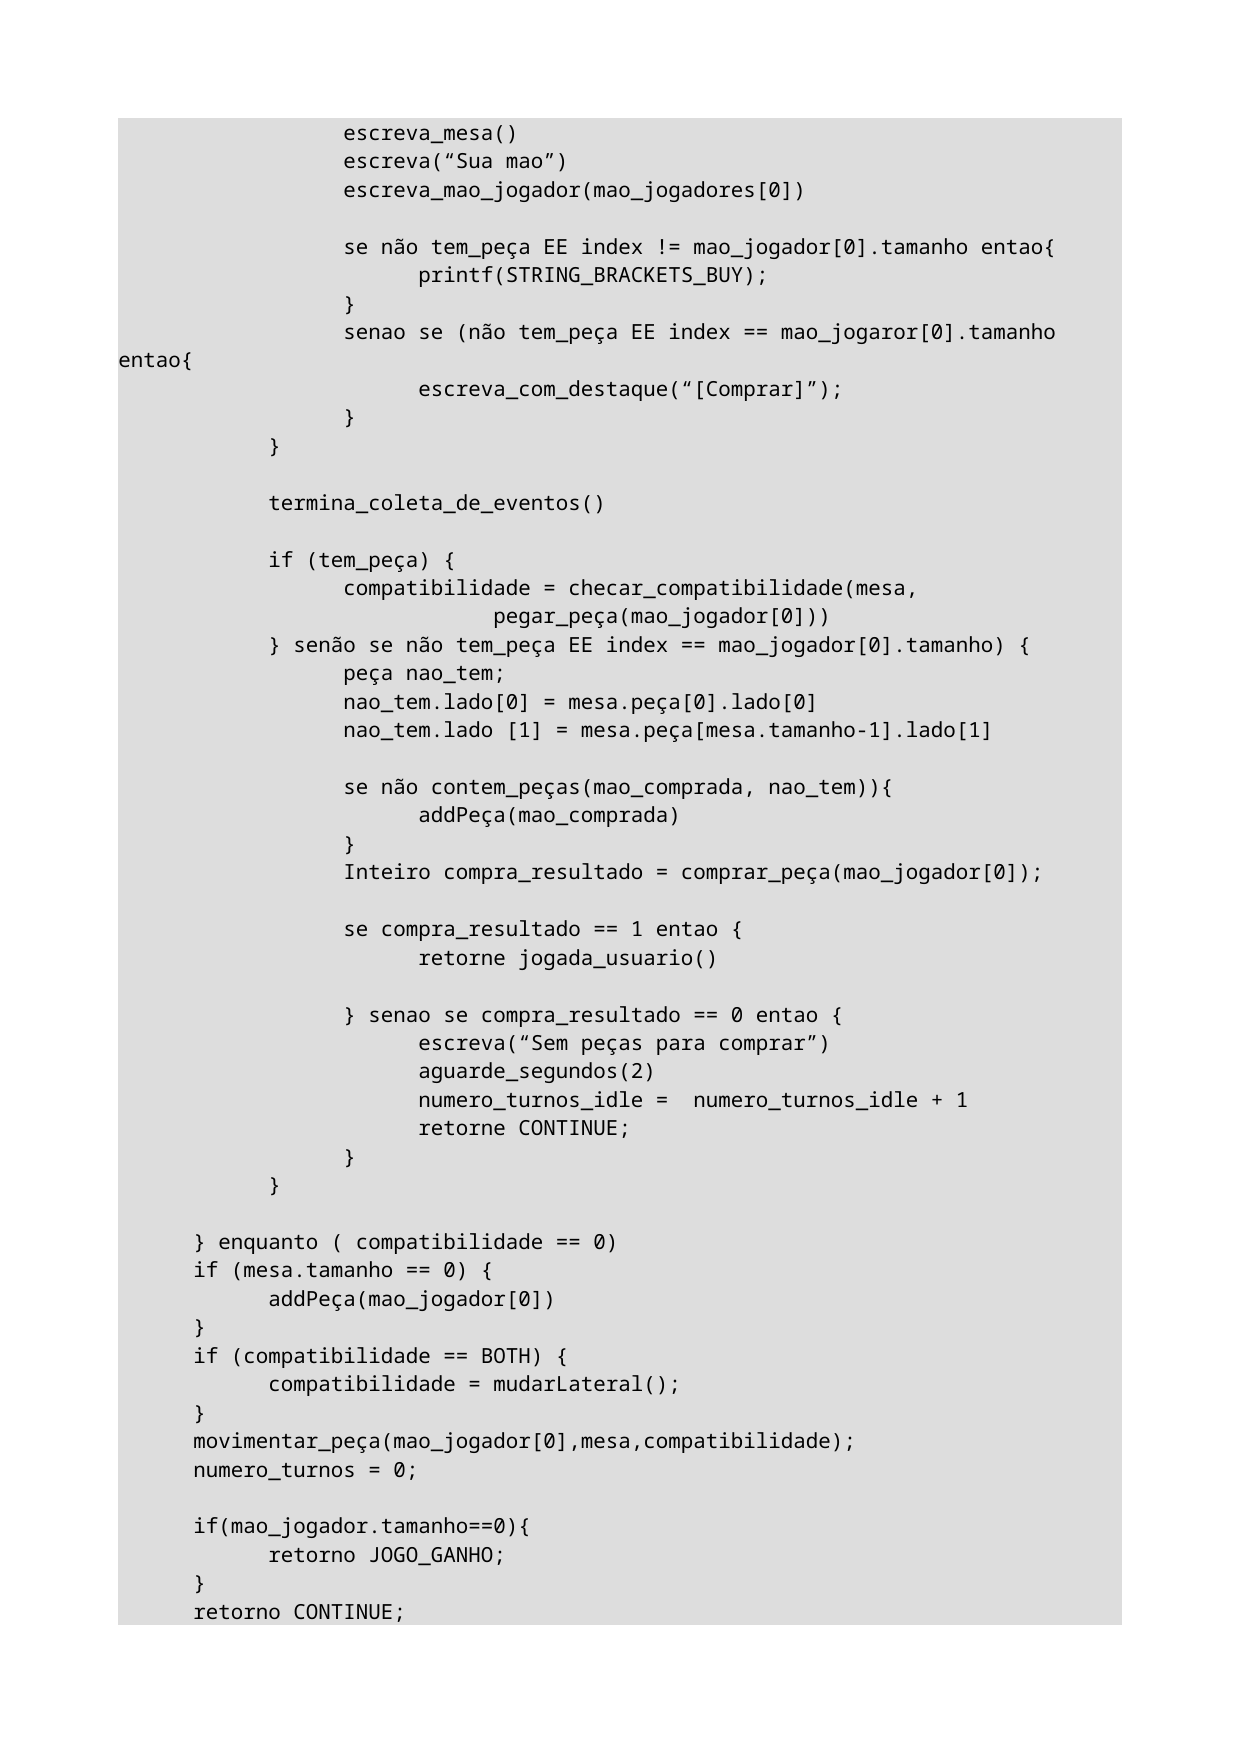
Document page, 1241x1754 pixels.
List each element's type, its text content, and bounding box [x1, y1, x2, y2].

text nao_tem.lado[0] = mesa.peça[0].lado[0] [118, 687, 1122, 715]
text escreva(“Sem peças para comprar”) [118, 1028, 1122, 1057]
text nao_tem.lado [1] = mesa.peça[mesa.tamanho-1].lado[1] [118, 715, 1122, 744]
text escreva(“Sua mao”) [118, 147, 1122, 175]
text compatibilidade = mudarLateral(); [118, 1369, 1122, 1398]
text addPeça(mao_comprada) [118, 801, 1122, 829]
text } [118, 1170, 1122, 1199]
text senao se (não tem_peça EE index == mao_jogaror[0].tamanho entao{ [118, 317, 1122, 374]
text printf(STRING_BRACKETS_BUY); [118, 260, 1122, 289]
text if(mao_jogador.tamanho==0){ [118, 1512, 1122, 1540]
text } senão se não tem_peça EE index == mao_jogador[0].tamanho) { [118, 630, 1122, 658]
text compatibilidade = checar_compatibilidade(mesa, [118, 573, 1122, 602]
text } [118, 402, 1122, 431]
text termina_coleta_de_eventos() [118, 488, 1122, 516]
text } [118, 289, 1122, 317]
text numero_turnos_idle = numero_turnos_idle + 1 [118, 1085, 1122, 1113]
text if (compatibilidade == BOTH) { [118, 1341, 1122, 1369]
text se não tem_peça EE index != mao_jogador[0].tamanho entao{ [118, 232, 1122, 260]
text escreva_mao_jogador(mao_jogadores[0]) [118, 175, 1122, 203]
text escreva_mesa() [118, 118, 1122, 147]
text escreva_com_destaque(“[Comprar]”); [118, 374, 1122, 402]
text se compra_resultado == 1 entao { [118, 914, 1122, 943]
text if (tem_peça) { [118, 545, 1122, 573]
text } [118, 1568, 1122, 1597]
text } [118, 431, 1122, 459]
text retorno CONTINUE; [118, 1597, 1122, 1625]
text } [118, 1312, 1122, 1341]
text } enquanto ( compatibilidade == 0) [118, 1227, 1122, 1256]
text retorno JOGO_GANHO; [118, 1540, 1122, 1568]
text if (mesa.tamanho == 0) { [118, 1256, 1122, 1284]
text aguarde_segundos(2) [118, 1057, 1122, 1085]
text addPeça(mao_jogador[0]) [118, 1284, 1122, 1312]
text Inteiro compra_resultado = comprar_peça(mao_jogador[0]); [118, 857, 1122, 886]
text } [118, 829, 1122, 857]
text peça nao_tem; [118, 658, 1122, 687]
text retorne CONTINUE; [118, 1113, 1122, 1142]
text } senao se compra_resultado == 0 entao { [118, 1000, 1122, 1028]
text numero_turnos = 0; [118, 1455, 1122, 1483]
text retorne jogada_usuario() [118, 943, 1122, 971]
text } [118, 1398, 1122, 1426]
text se não contem_peças(mao_comprada, nao_tem)){ [118, 772, 1122, 801]
text movimentar_peça(mao_jogador[0],mesa,compatibilidade); [118, 1426, 1122, 1455]
text } [118, 1142, 1122, 1170]
text pegar_peça(mao_jogador[0])) [118, 602, 1122, 630]
